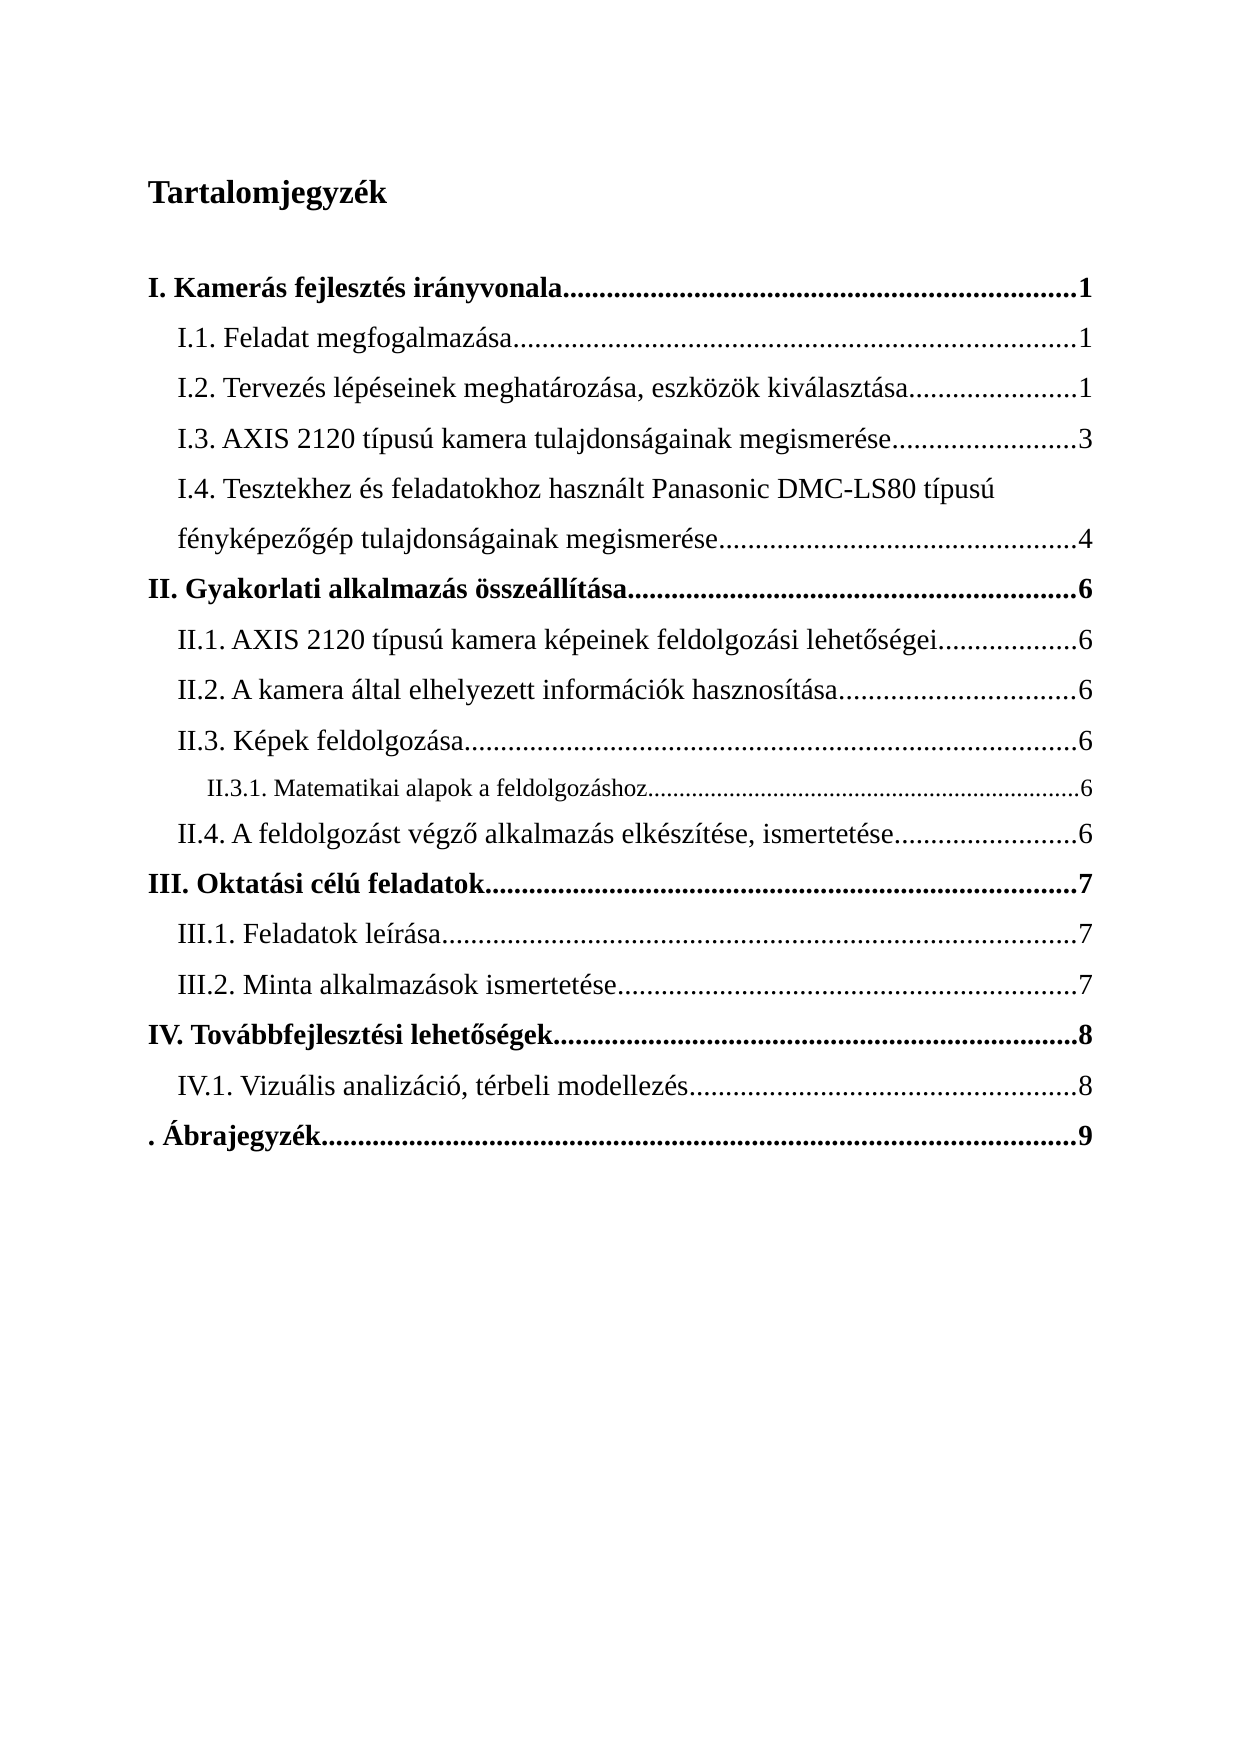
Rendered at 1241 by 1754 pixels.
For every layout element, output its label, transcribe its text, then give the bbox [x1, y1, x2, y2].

text . Ábrajegyzék 9 [148, 1118, 1093, 1151]
text I.1. Feladat megfogalmazása 1 [177, 320, 1093, 354]
text IV. Továbbfejlesztési lehetőségek 8 [148, 1017, 1093, 1051]
text III. Oktatási célú feladatok 7 [148, 866, 1093, 900]
text III.1. Feladatok leírása 7 [177, 917, 1093, 950]
subtitle Tartalomjegyzék [148, 172, 1093, 211]
text III.2. Minta alkalmazások ismertetése 7 [177, 967, 1093, 1001]
text I.3. AXIS 2120 típusú kamera tulajdonságainak megismerése 3 [177, 421, 1093, 454]
text II. Gyakorlati alkalmazás összeállítása 6 [148, 572, 1093, 605]
text IV.1. Vizuális analizáció, térbeli modellezés 8 [177, 1068, 1093, 1101]
text II.3. Képek feldolgozása 6 [177, 723, 1093, 756]
text II.2. A kamera által elhelyezett információk hasznosítása 6 [177, 672, 1093, 706]
text II.3.1. Matematikai alapok a feldolgozáshoz 6 [207, 773, 1093, 802]
text I. Kamerás fejlesztés irányvonala 1 [148, 270, 1093, 303]
text I.2. Tervezés lépéseinek meghatározása, eszközök kiválasztása 1 [177, 370, 1093, 404]
text II.1. AXIS 2120 típusú kamera képeinek feldolgozási lehetőségei 6 [177, 622, 1093, 656]
text II.4. A feldolgozást végző alkalmazás elkészítése, ismertetése 6 [177, 816, 1093, 849]
text I.4. Tesztekhez és feladatokhoz használt Panasonic DMC-LS80 típusú fényképezőgép tulajdonságainak megismerése 4 [177, 471, 1093, 555]
